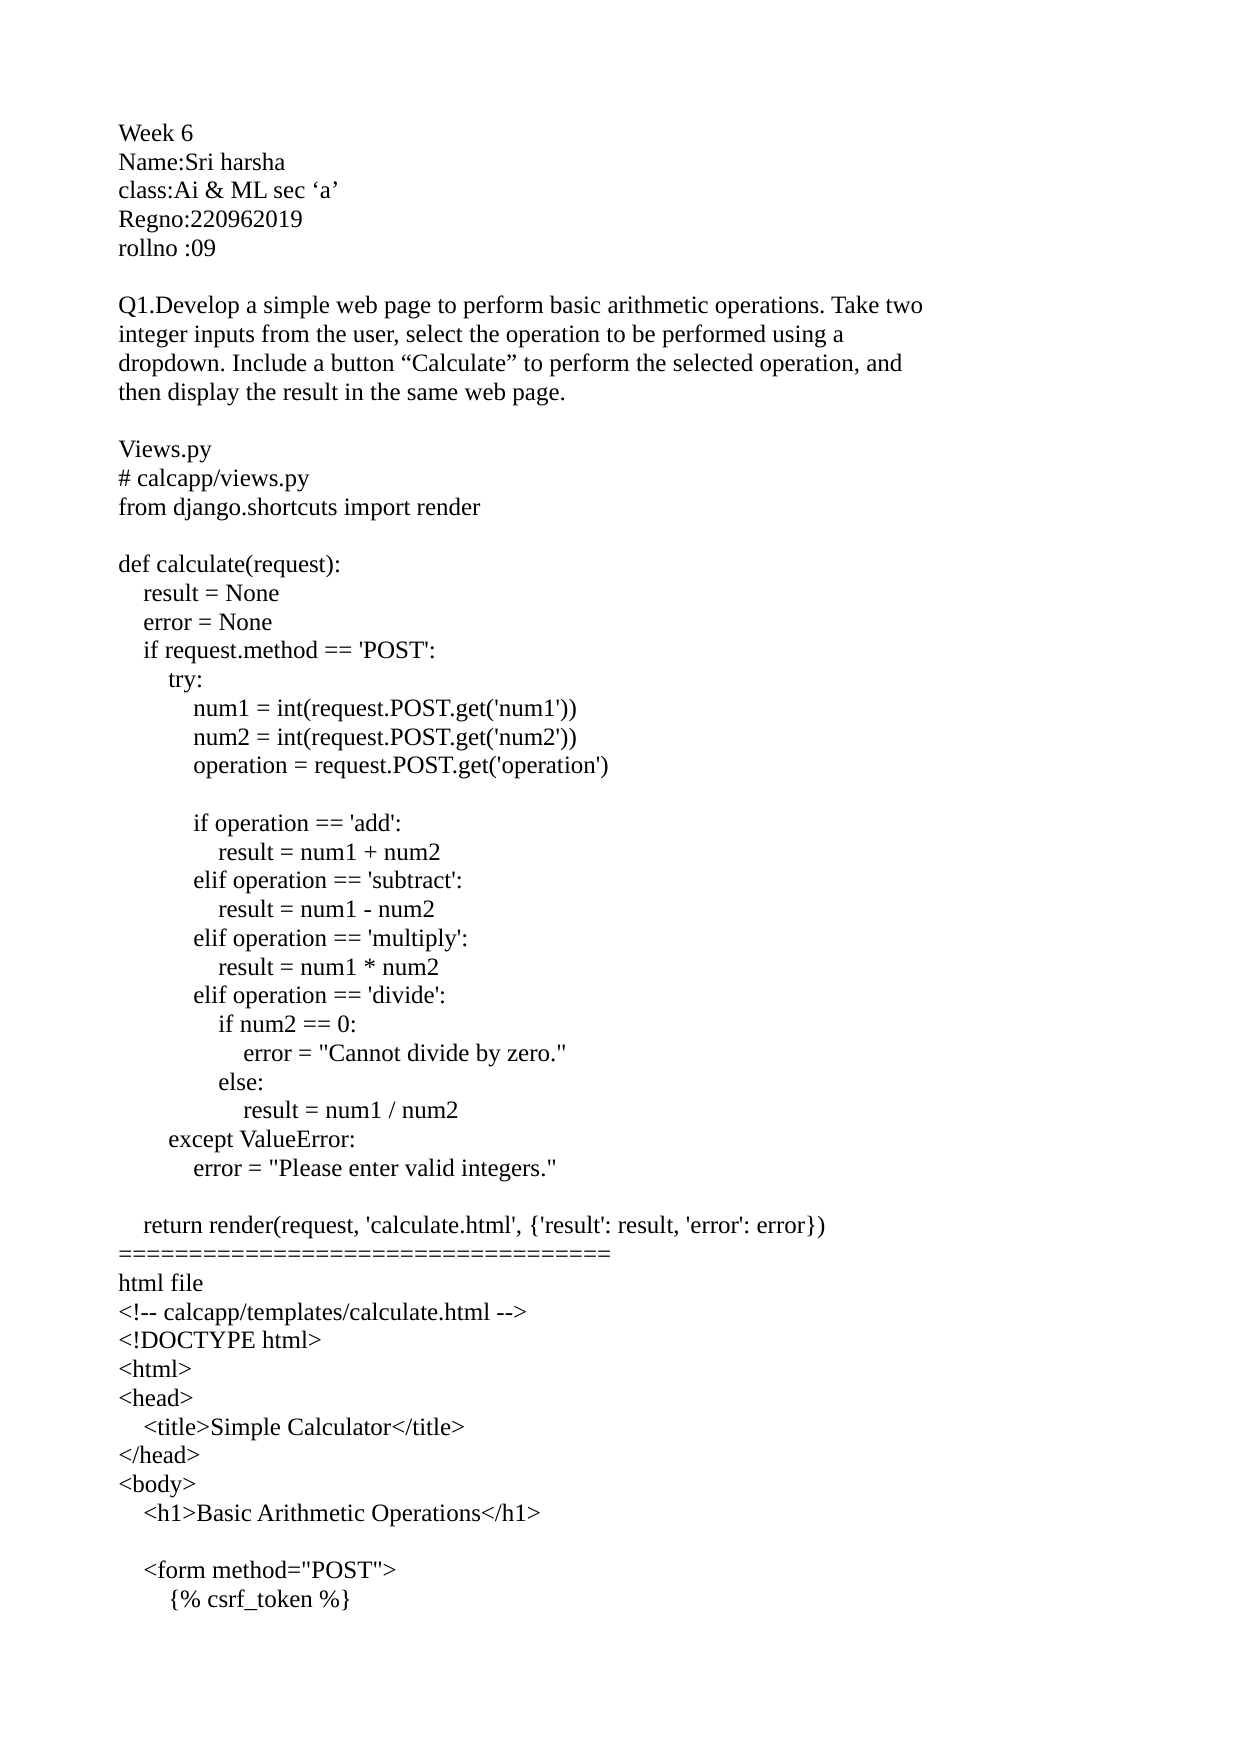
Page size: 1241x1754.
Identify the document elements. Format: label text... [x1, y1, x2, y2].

text try: [118, 664, 1122, 693]
text Name:Sri harsha [118, 147, 1122, 176]
text if request.method == 'POST': [118, 636, 1122, 664]
text def calculate(request): [118, 549, 1122, 578]
text integer inputs from the user, select the operation to be performed using a [118, 319, 1122, 348]
text result = num1 / num2 [118, 1096, 1122, 1124]
text else: [118, 1067, 1122, 1096]
text <h1>Basic Arithmetic Operations</h1> [118, 1498, 1122, 1527]
text <form method="POST"> [118, 1556, 1122, 1584]
text if num2 == 0: [118, 1009, 1122, 1038]
text </head> [118, 1441, 1122, 1469]
text operation = request.POST.get('operation') [118, 751, 1122, 779]
text elif operation == 'divide': [118, 981, 1122, 1009]
text except ValueError: [118, 1124, 1122, 1153]
text <html> [118, 1354, 1122, 1383]
text html file [118, 1268, 1122, 1297]
text <body> [118, 1469, 1122, 1498]
text class:Ai & ML sec ‘a’ [118, 176, 1122, 204]
text result = num1 + num2 [118, 837, 1122, 866]
text =================================== [118, 1239, 1122, 1268]
text elif operation == 'subtract': [118, 866, 1122, 894]
text return render(request, 'calculate.html', {'result': result, 'error': error}) [118, 1211, 1122, 1239]
text <!-- calcapp/templates/calculate.html --> [118, 1297, 1122, 1326]
text error = None [118, 607, 1122, 636]
text rollno :09 [118, 233, 1122, 262]
text Q1.Develop a simple web page to perform basic arithmetic operations. Take two [118, 291, 1122, 319]
text result = None [118, 578, 1122, 607]
text <title>Simple Calculator</title> [118, 1412, 1122, 1441]
text error = "Please enter valid integers." [118, 1153, 1122, 1182]
text # calcapp/views.py [118, 463, 1122, 492]
text if operation == 'add': [118, 808, 1122, 837]
text result = num1 - num2 [118, 894, 1122, 923]
text then display the result in the same web page. [118, 377, 1122, 406]
text dropdown. Include a button “Calculate” to perform the selected operation, and [118, 348, 1122, 377]
text from django.shortcuts import render [118, 492, 1122, 521]
text elif operation == 'multiply': [118, 923, 1122, 952]
text <head> [118, 1383, 1122, 1412]
text Regno:220962019 [118, 204, 1122, 233]
text {% csrf_token %} [118, 1584, 1122, 1613]
text Views.py [118, 434, 1122, 463]
text num2 = int(request.POST.get('num2')) [118, 722, 1122, 751]
text error = "Cannot divide by zero." [118, 1038, 1122, 1067]
text <!DOCTYPE html> [118, 1326, 1122, 1354]
text num1 = int(request.POST.get('num1')) [118, 693, 1122, 722]
text Week 6 [118, 118, 1122, 147]
text result = num1 * num2 [118, 952, 1122, 981]
